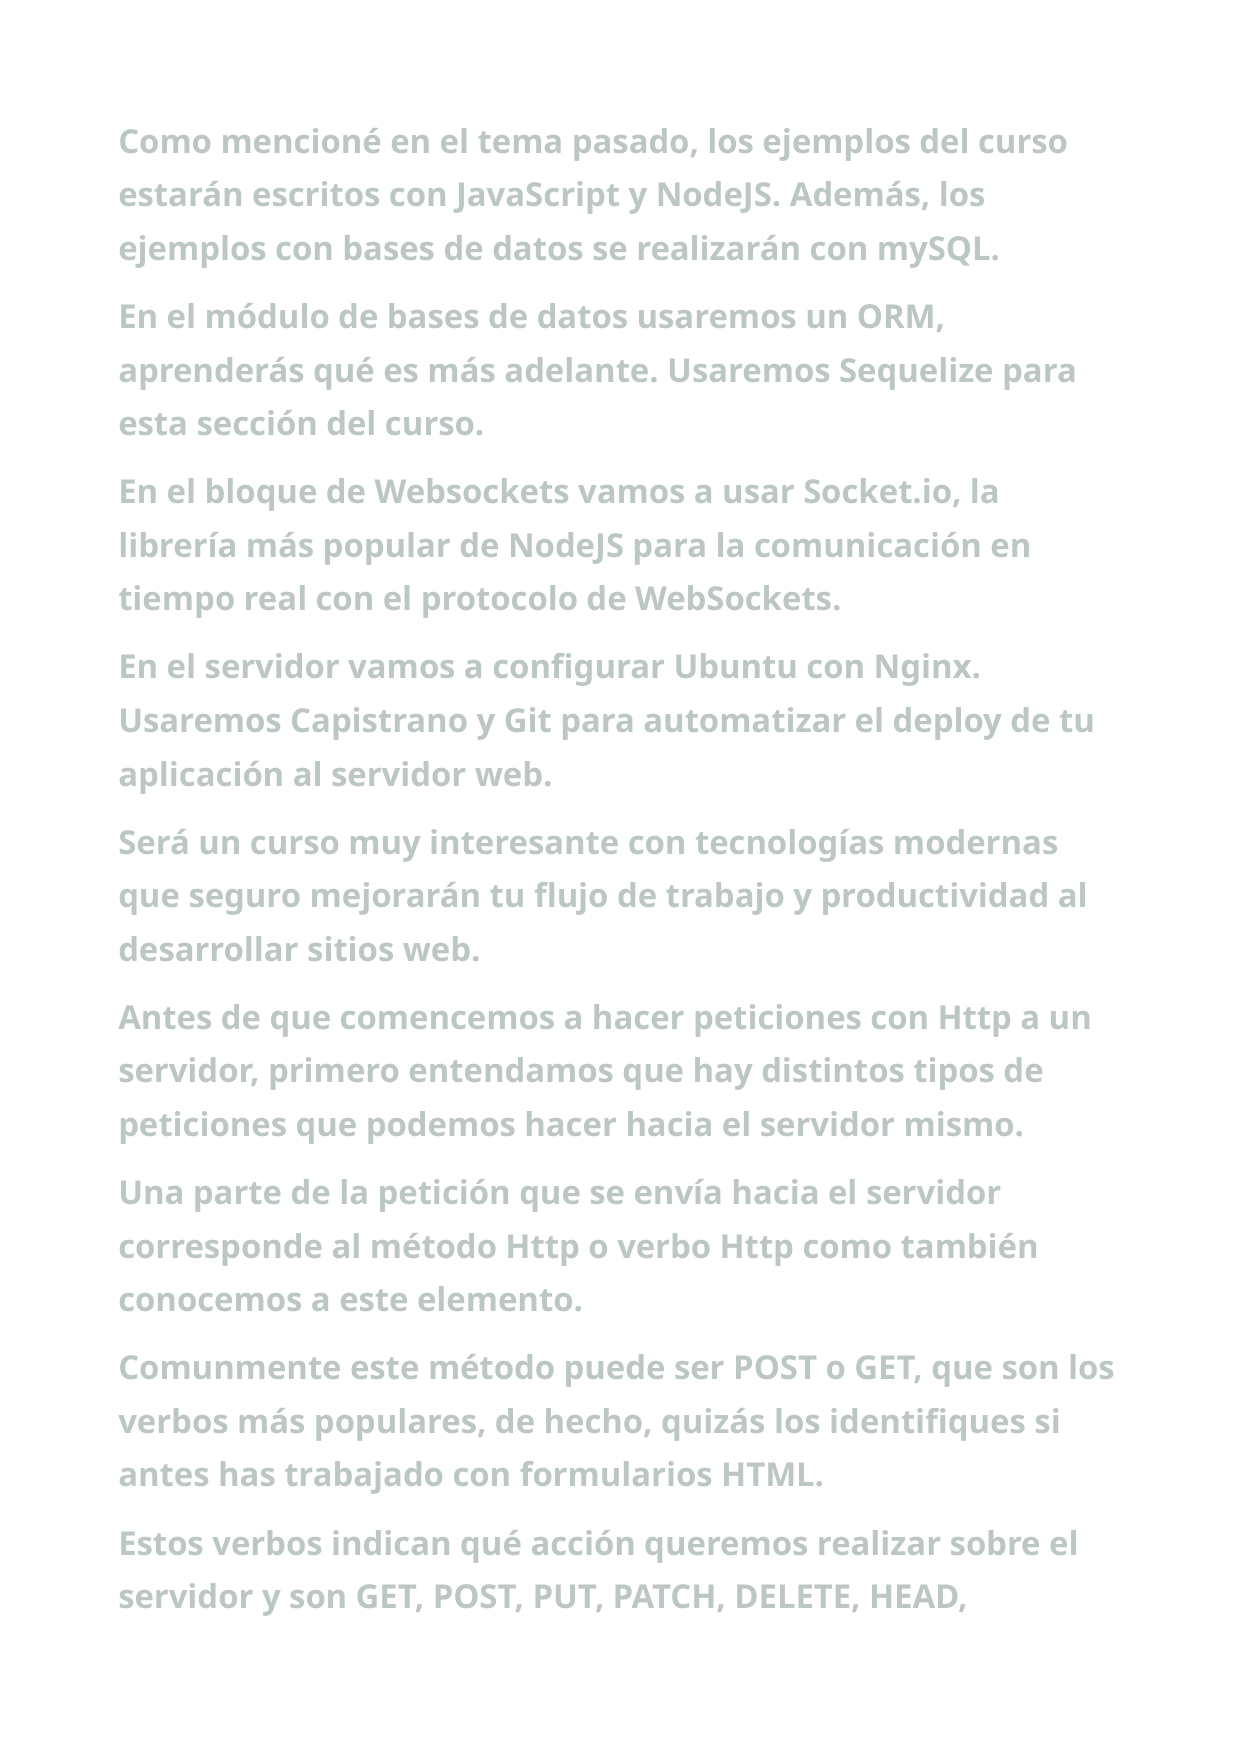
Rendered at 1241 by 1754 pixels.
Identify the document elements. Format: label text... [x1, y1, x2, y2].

text En el módulo de bases de datos usaremos un ORM, aprenderás qué es más adelante. Usaremos Sequelize para esta sección del curso. [118, 293, 1122, 445]
text En el servidor vamos a configurar Ubuntu con Nginx. Usaremos Capistrano y Git para automatizar el deploy de tu aplicación al servidor web. [118, 644, 1122, 796]
text Será un curso muy interesante con tecnologías modernas que seguro mejorarán tu flujo de trabajo y productividad al desarrollar sitios web. [118, 819, 1122, 971]
text Una parte de la petición que se envía hacia el servidor corresponde al método Http o verbo Http como también conocemos a este elemento. [118, 1169, 1122, 1321]
text Antes de que comencemos a hacer peticiones con Http a un servidor, primero entendamos que hay distintos tipos de peticiones que podemos hacer hacia el servidor mismo. [118, 994, 1122, 1146]
text En el bloque de Websockets vamos a usar Socket.io, la librería más popular de NodeJS para la comunicación en tiempo real con el protocolo de WebSockets. [118, 468, 1122, 620]
text Como mencioné en el tema pasado, los ejemplos del curso estarán escritos con JavaScript y NodeJS. Además, los ejemplos con bases de datos se realizarán con mySQL. [118, 118, 1122, 270]
text Comunmente este método puede ser POST o GET, que son los verbos más populares, de hecho, quizás los identifiques si antes has trabajado con formularios HTML. [118, 1344, 1122, 1496]
text Estos verbos indican qué acción queremos realizar sobre el servidor y son GET, POST, PUT, PATCH, DELETE, HEAD, [118, 1520, 1122, 1618]
